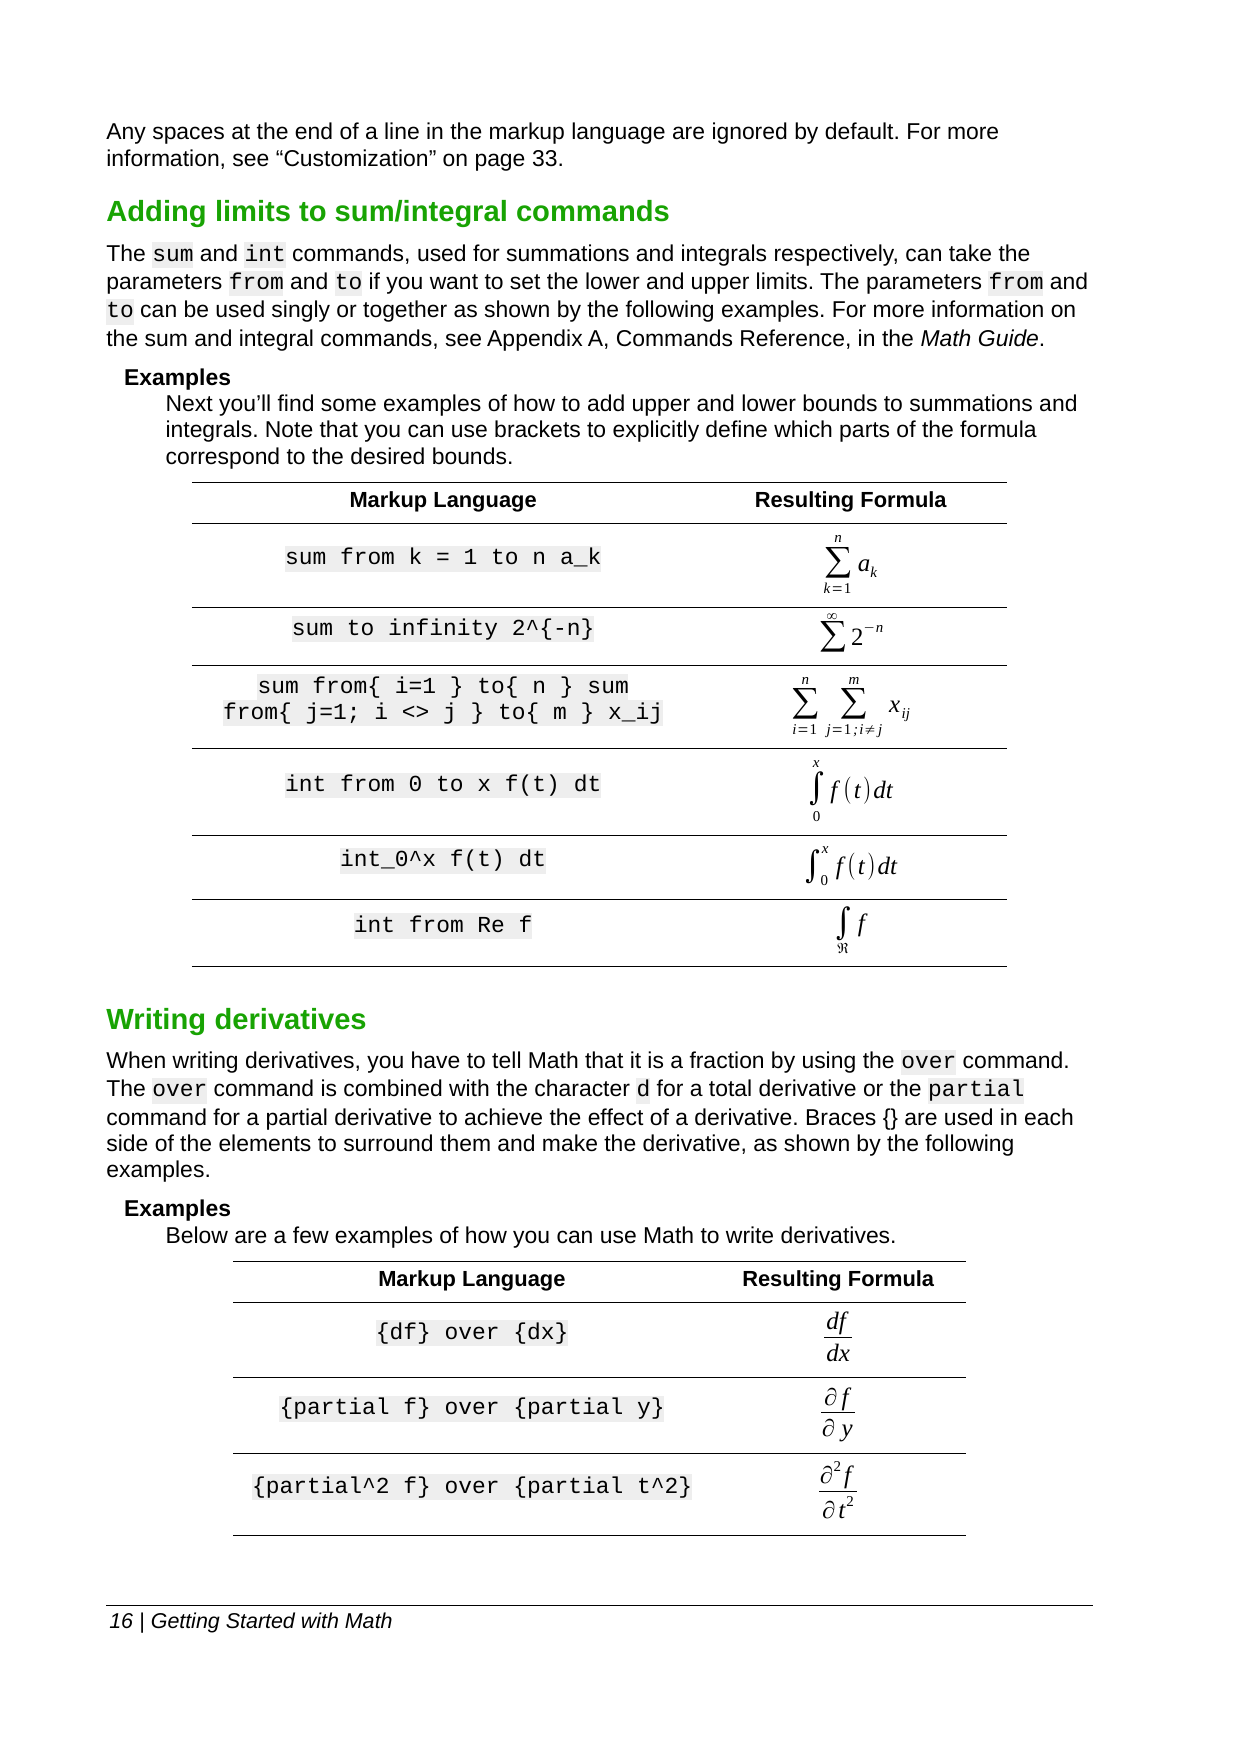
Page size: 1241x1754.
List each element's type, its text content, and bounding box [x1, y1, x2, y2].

table_cell int from 0 to x f(t) dt [192, 749, 694, 835]
text When writing derivatives, you have to tell Math that it is a fraction by using the over command. The over command is combined with the character d for a total derivative or the partial command for a partial derivative to achieve the effect of a derivative. Braces {} are used in each side of the elements to surround them and make the derivative, as shown by the following examples. [106, 1047, 1093, 1183]
table_cell [710, 1378, 966, 1452]
table_cell [694, 900, 1007, 966]
table_cell {partial f} over {partial y} [233, 1378, 710, 1452]
text Below are a few examples of how you can use Math to write derivatives. [165, 1222, 1093, 1248]
table_cell [710, 1303, 966, 1377]
table_cell {partial^2 f} over {partial t^2} [233, 1454, 710, 1535]
subtitle Adding limits to sum/integral commands [106, 194, 1093, 228]
table_cell {df} over {dx} [233, 1303, 710, 1377]
table_cell [694, 836, 1007, 899]
table_cell sum from{ i=1 } to{ n } sum from{ j=1; i <> j } to{ m } x_ij [192, 666, 694, 748]
text The sum and int commands, used for summations and integrals respectively, can take the parameters from and to if you want to set the lower and upper limits. The parameters from and to can be used singly or together as shown by the following examples. For more information on the sum and integral commands, see Appendix A, Commands Reference, in the Math Guide. [106, 240, 1093, 351]
text Any spaces at the end of a line in the markup language are ignored by default. For more information, see “Customization” on page 33. [106, 118, 1093, 171]
table_cell sum to infinity 2^{-n} [192, 608, 694, 665]
table_header Markup Language [233, 1262, 710, 1302]
table_cell [694, 524, 1007, 607]
table_cell [710, 1454, 966, 1535]
text Examples [124, 364, 1093, 390]
table_header Markup Language [192, 483, 694, 523]
table_cell int_0^x f(t) dt [192, 836, 694, 899]
table_cell sum from k = 1 to n a_k [192, 524, 694, 607]
text Next you’ll find some examples of how to add upper and lower bounds to summations and integrals. Note that you can use brackets to explicitly define which parts of the formula correspond to the desired bounds. [165, 390, 1093, 469]
table_cell int from Re f [192, 900, 694, 966]
table_cell [694, 749, 1007, 835]
subtitle Writing derivatives [106, 1002, 1093, 1035]
table_header Resulting Formula [694, 483, 1007, 523]
text Examples [124, 1195, 1093, 1222]
table_cell [694, 666, 1007, 748]
table_header Resulting Formula [710, 1262, 966, 1302]
table_cell [694, 608, 1007, 665]
